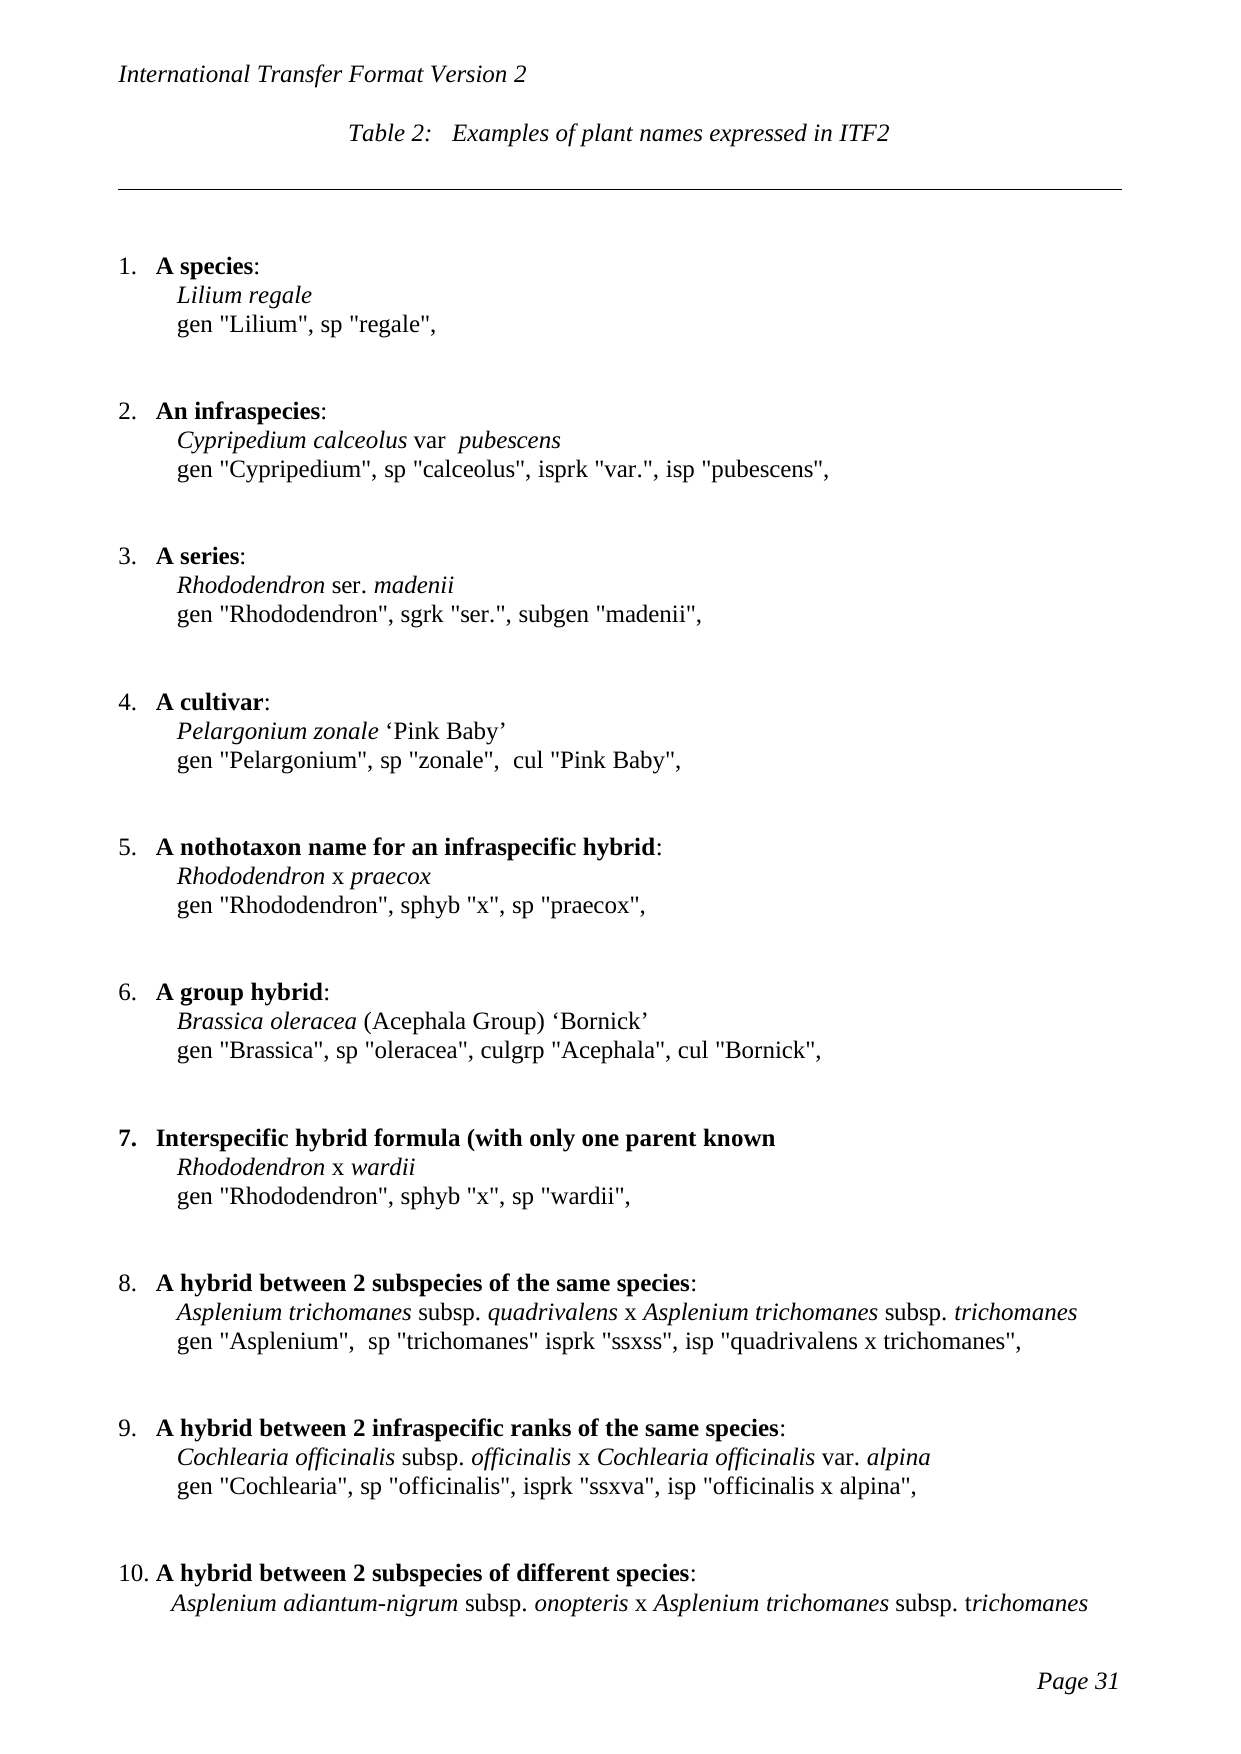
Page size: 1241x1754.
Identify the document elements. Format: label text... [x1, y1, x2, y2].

text Lilium regale [118, 279, 1122, 309]
list A hybrid between 2 subspecies of the same species: [118, 1268, 1122, 1297]
text Asplenium trichomanes subsp. quadrivalens x Asplenium trichomanes subsp. trichomanes [118, 1297, 1122, 1326]
text gen "Cochlearia", sp "officinalis", isprk "ssxva", isp "officinalis x alpina", [118, 1471, 1122, 1500]
text gen "Lilium", sp "regale", [118, 309, 1122, 338]
list A series: [118, 541, 1122, 570]
text gen "Pelargonium", sp "zonale", cul "Pink Baby", [118, 744, 1122, 774]
text gen "Brassica", sp "oleracea", culgrp "Acephala", cul "Bornick", [118, 1035, 1122, 1064]
list A cultivar: [118, 686, 1122, 716]
text gen "Cypripedium", sp "calceolus", isprk "var.", isp "pubescens", [118, 454, 1122, 483]
text gen "Rhododendron", sgrk "ser.", subgen "madenii", [118, 599, 1122, 628]
text Rhododendron x wardii [118, 1151, 1122, 1181]
list A nothotaxon name for an infraspecific hybrid: [118, 832, 1122, 861]
text Brassica oleracea (Acephala Group) ‘Bornick’ [118, 1006, 1122, 1035]
text Asplenium adiantum-nigrum subsp. onopteris x Asplenium trichomanes subsp. trichomanes [171, 1587, 1122, 1616]
text gen "Rhododendron", sphyb "x", sp "wardii", [118, 1181, 1122, 1209]
list A group hybrid: [118, 977, 1122, 1006]
list A hybrid between 2 subspecies of different species: [118, 1558, 1122, 1587]
text Cochlearia officinalis subsp. officinalis x Cochlearia officinalis var. alpina [118, 1442, 1122, 1471]
list A species: [118, 251, 1122, 279]
list A hybrid between 2 infraspecific ranks of the same species: [118, 1413, 1122, 1442]
text Rhododendron x praecox [177, 861, 1122, 890]
text Table 2: Examples of plant names expressed in ITF2 [118, 118, 1122, 147]
text gen "Asplenium", sp "trichomanes" isprk "ssxss", isp "quadrivalens x trichomanes", [118, 1326, 1122, 1355]
text gen "Rhododendron", sphyb "x", sp "praecox", [118, 890, 1122, 919]
text Rhododendron ser. madenii [118, 570, 1122, 599]
list An infraspecies: [118, 396, 1122, 425]
list Interspecific hybrid formula (with only one parent known [118, 1122, 1122, 1151]
text Cypripedium calceolus var pubescens [177, 425, 1122, 454]
text Pelargonium zonale ‘Pink Baby’ [118, 716, 1122, 744]
